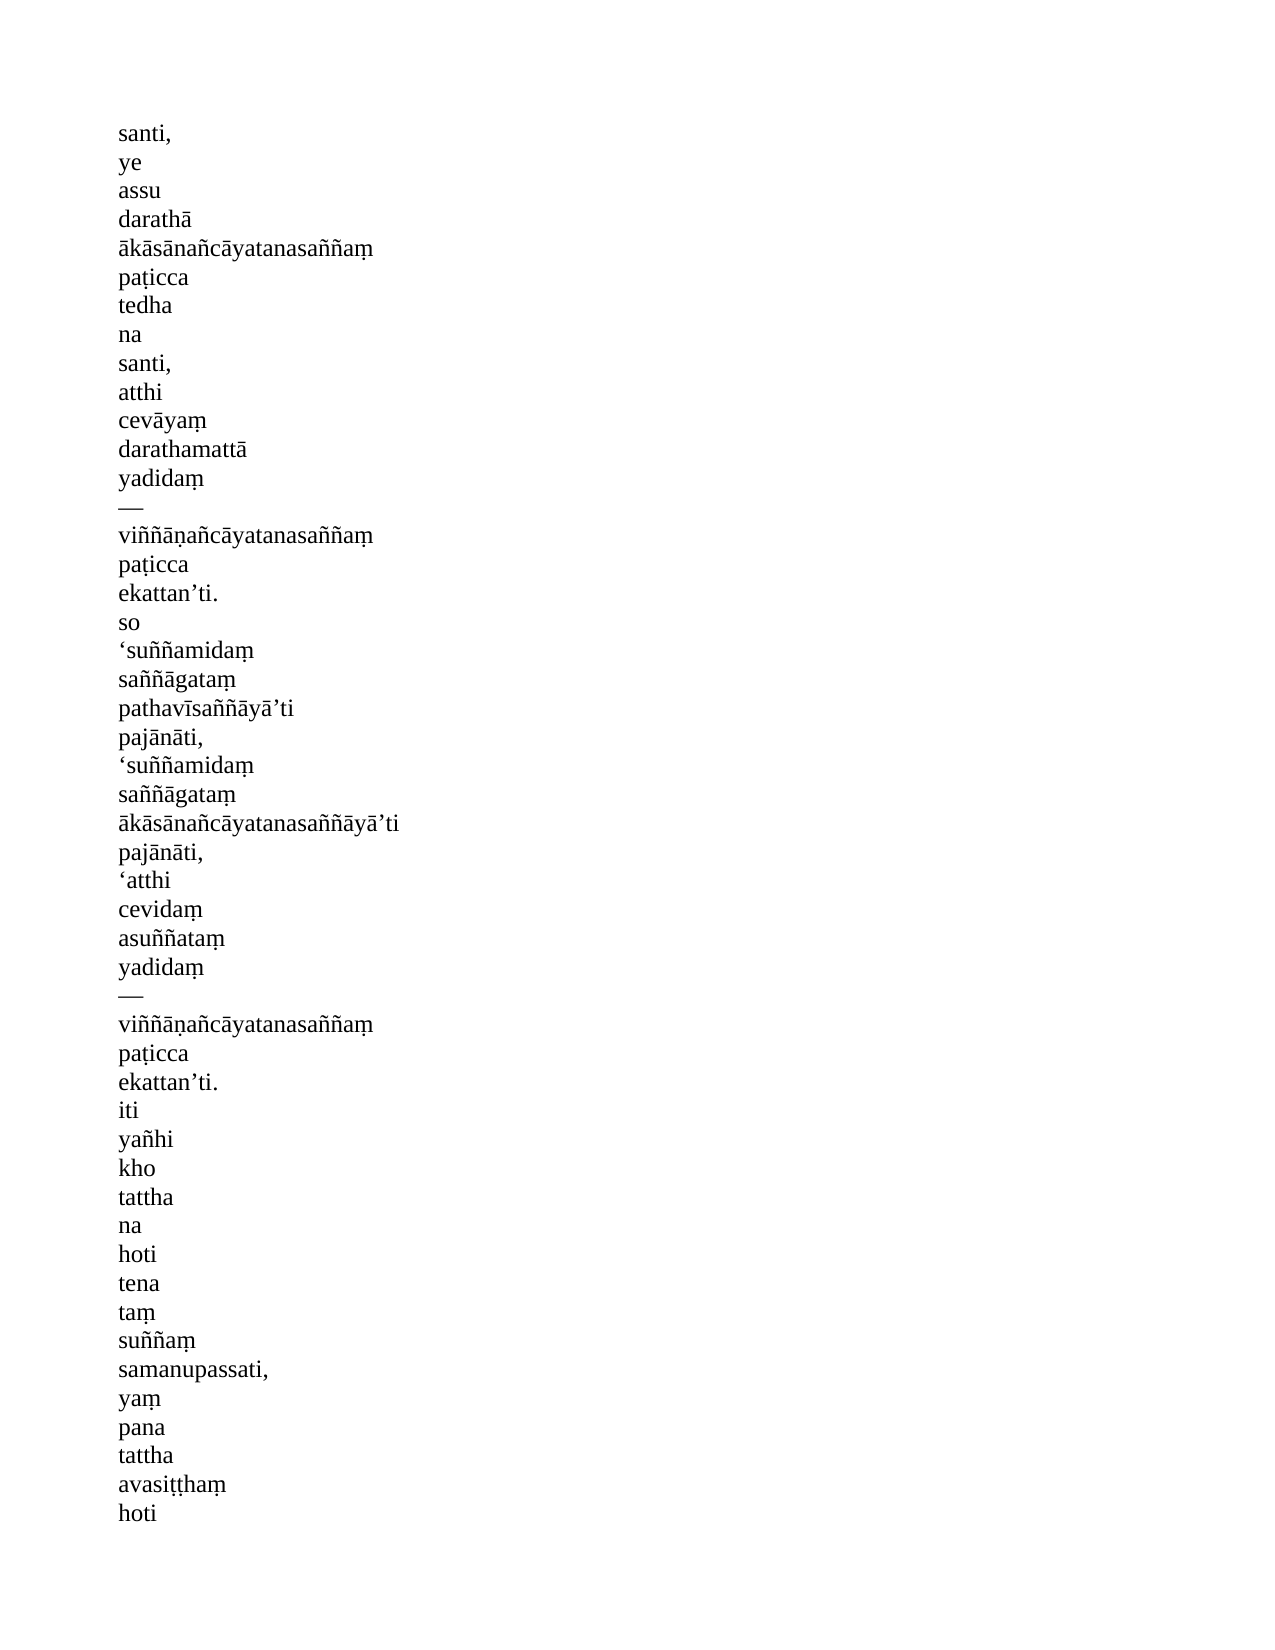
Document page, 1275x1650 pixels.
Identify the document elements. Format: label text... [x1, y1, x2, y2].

text cevidaṃ [118, 894, 1157, 923]
text ekattan’ti. [118, 578, 1157, 607]
text ākāsānañcāyatanasaññaṃ [118, 233, 1157, 262]
text pajānāti, [118, 837, 1157, 866]
text viññāṇañcāyatanasaññaṃ [118, 1009, 1157, 1038]
text ākāsānañcāyatanasaññāyā’ti [118, 808, 1157, 837]
text tattha [118, 1182, 1157, 1211]
text suññaṃ [118, 1326, 1157, 1354]
text avasiṭṭhaṃ [118, 1469, 1157, 1498]
text atthi [118, 377, 1157, 406]
text hoti [118, 1239, 1157, 1268]
text — [118, 981, 1157, 1009]
text iti [118, 1096, 1157, 1124]
text paṭicca [118, 549, 1157, 578]
text pana [118, 1412, 1157, 1441]
text tedha [118, 291, 1157, 319]
text santi, [118, 118, 1157, 147]
text saññāgataṃ [118, 779, 1157, 808]
text darathamattā [118, 434, 1157, 463]
text ‘suññamidaṃ [118, 751, 1157, 779]
text yaṃ [118, 1383, 1157, 1412]
text tattha [118, 1441, 1157, 1469]
text ‘suññamidaṃ [118, 636, 1157, 664]
text cevāyaṃ [118, 406, 1157, 434]
text paṭicca [118, 262, 1157, 291]
text assu [118, 176, 1157, 204]
text paṭicca [118, 1038, 1157, 1067]
text santi, [118, 348, 1157, 377]
text hoti [118, 1498, 1157, 1527]
text na [118, 319, 1157, 348]
text kho [118, 1153, 1157, 1182]
text darathā [118, 204, 1157, 233]
text yañhi [118, 1124, 1157, 1153]
text yadidaṃ [118, 952, 1157, 981]
text asuññataṃ [118, 923, 1157, 952]
text ‘atthi [118, 866, 1157, 894]
text viññāṇañcāyatanasaññaṃ [118, 521, 1157, 549]
text samanupassati, [118, 1354, 1157, 1383]
text ekattan’ti. [118, 1067, 1157, 1096]
text saññāgataṃ [118, 664, 1157, 693]
text so [118, 607, 1157, 636]
text pathavīsaññāyā’ti [118, 693, 1157, 722]
text yadidaṃ [118, 463, 1157, 492]
text na [118, 1211, 1157, 1239]
text tena [118, 1268, 1157, 1297]
text ye [118, 147, 1157, 176]
text — [118, 492, 1157, 521]
text pajānāti, [118, 722, 1157, 751]
text taṃ [118, 1297, 1157, 1326]
